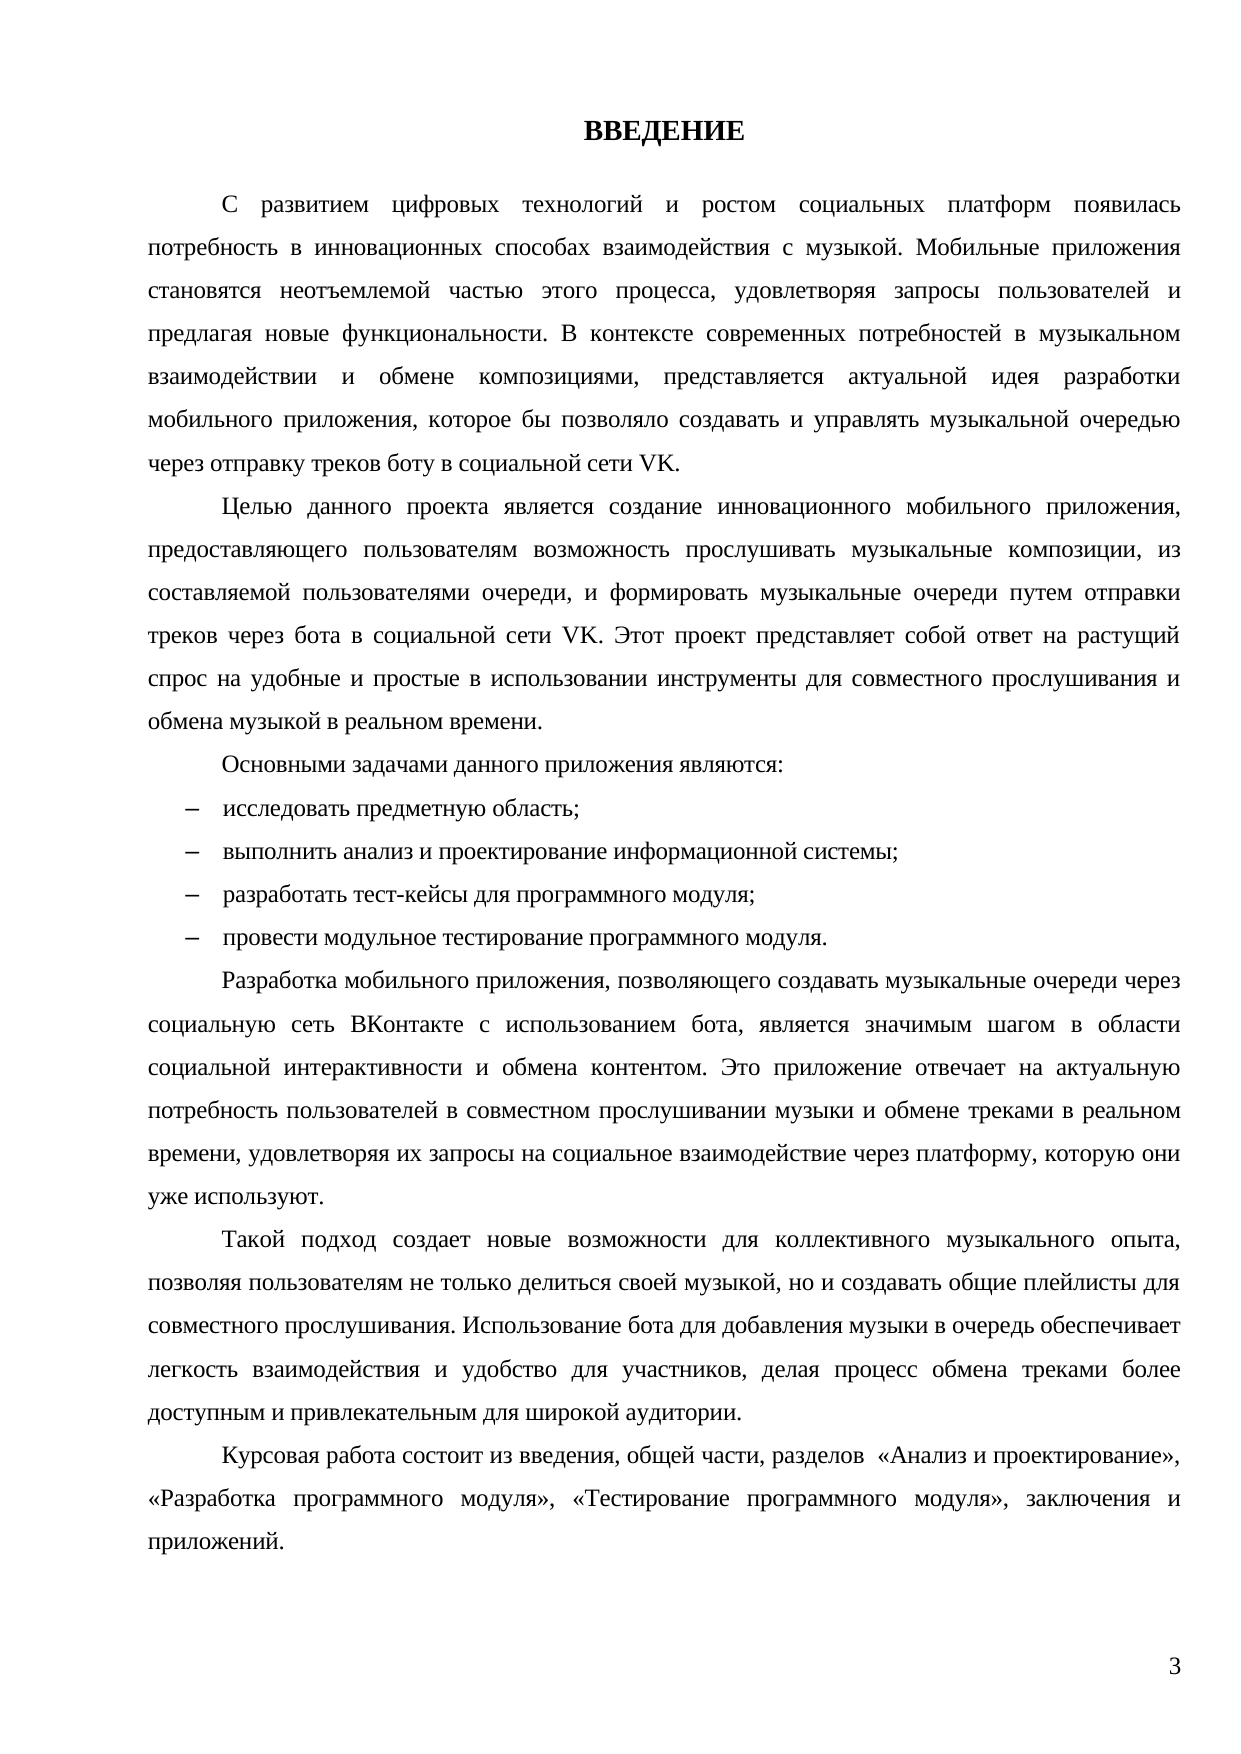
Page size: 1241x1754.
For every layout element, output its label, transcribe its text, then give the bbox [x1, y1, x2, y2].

subtitle Введение [148, 113, 1181, 147]
text С развитием цифровых технологий и ростом социальных платформ появилась потребность в инновационных способах взаимодействия с музыкой. Мобильные приложения становятся неотъемлемой частью этого процесса, удовлетворяя запросы пользователей и предлагая новые функциональности. В контексте современных потребностей в музыкальном взаимодействии и обмене композициями, представляется актуальной идея разработки мобильного приложения, которое бы позволяло создавать и управлять музыкальной очередью через отправку треков боту в социальной сети VK. [148, 189, 1181, 476]
text Такой подход создает новые возможности для коллективного музыкального опыта, позволяя пользователям не только делиться своей музыкой, но и создавать общие плейлисты для совместного прослушивания. Использование бота для добавления музыки в очередь обеспечивает легкость взаимодействия и удобство для участников, делая процесс обмена треками более доступным и привлекательным для широкой аудитории. [148, 1224, 1181, 1426]
text Разработка мобильного приложения, позволяющего создавать музыкальные очереди через социальную сеть ВКонтакте с использованием бота, является значимым шагом в области социальной интерактивности и обмена контентом. Это приложение отвечает на актуальную потребность пользователей в совместном прослушивании музыки и обмене треками в реальном времени, удовлетворяя их запросы на социальное взаимодействие через платформу, которую они уже используют. [148, 966, 1181, 1210]
list провести модульное тестирование программного модуля. [185, 922, 1181, 951]
list разработать тест-кейсы для программного модуля; [185, 879, 1181, 908]
text Курсовая работа состоит из введения, общей части, разделов «Анализ и проектирование», «Разработка программного модуля», «Тестирование программного модуля», заключения и приложений. [148, 1440, 1181, 1555]
list исследовать предметную область; [185, 793, 1181, 821]
text Целью данного проекта является создание инновационного мобильного приложения, предоставляющего пользователям возможность прослушивать музыкальные композиции, из составляемой пользователями очереди, и формировать музыкальные очереди путем отправки треков через бота в социальной сети VK. Этот проект представляет собой ответ на растущий спрос на удобные и простые в использовании инструменты для совместного прослушивания и обмена музыкой в реальном времени. [148, 491, 1181, 735]
text Основными задачами данного приложения являются: [148, 749, 1181, 778]
list выполнить анализ и проектирование информационной системы; [185, 836, 1181, 865]
